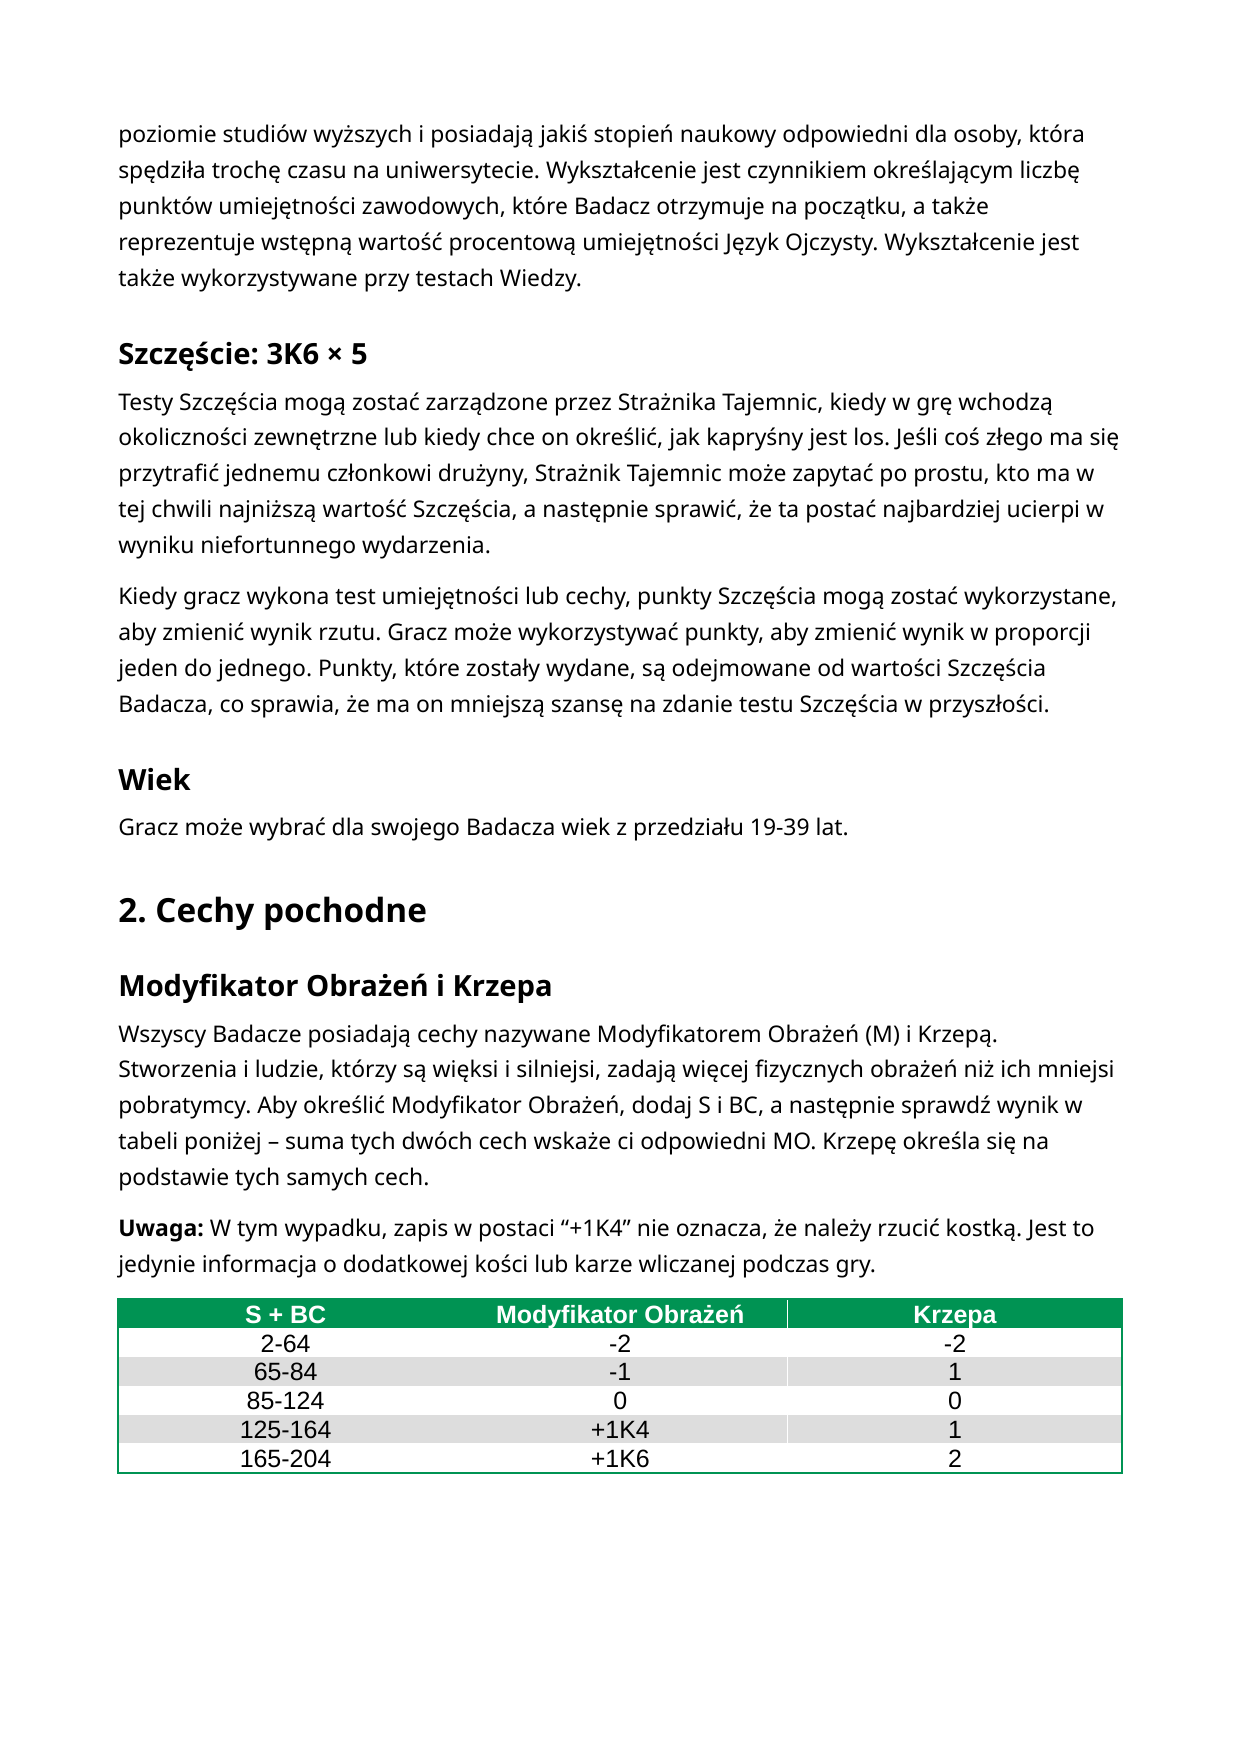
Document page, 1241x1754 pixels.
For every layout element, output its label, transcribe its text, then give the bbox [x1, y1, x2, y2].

table_cell 65-84 [119, 1357, 453, 1386]
table_cell 1 [788, 1357, 1121, 1386]
table_header S + BC [119, 1300, 453, 1328]
subtitle 2. Cechy pochodne [118, 887, 1122, 932]
table_cell +1K6 [453, 1444, 787, 1472]
table_cell 0 [453, 1386, 787, 1415]
table_cell 2 [788, 1444, 1121, 1472]
table_cell 85-124 [119, 1386, 453, 1415]
text Kiedy gracz wykona test umiejętności lub cechy, punkty Szczęścia mogą zostać wykorzystane, aby zmienić wynik rzutu. Gracz może wykorzystywać punkty, aby zmienić wynik w proporcji jeden do jednego. Punkty, które zostały wydane, są odejmowane od wartości Szczęścia Badacza, co sprawia, że ma on mniejszą szansę na zdanie testu Szczęścia w przyszłości. [118, 580, 1122, 719]
table_cell 0 [788, 1386, 1121, 1415]
text Testy Szczęścia mogą zostać zarządzone przez Strażnika Tajemnic, kiedy w grę wchodzą okoliczności zewnętrzne lub kiedy chce on określić, jak kapryśny jest los. Jeśli coś złego ma się przytrafić jednemu członkowi drużyny, Strażnik Tajemnic może zapytać po prostu, kto ma w tej chwili najniższą wartość Szczęścia, a następnie sprawić, że ta postać najbardziej ucierpi w wyniku niefortunnego wydarzenia. [118, 385, 1122, 560]
table_cell 1 [788, 1415, 1121, 1443]
table_cell +1K4 [453, 1415, 787, 1443]
table_cell -2 [788, 1329, 1121, 1357]
subtitle Modyfikator Obrażeń i Krzepa [118, 965, 1122, 1005]
table_cell 165-204 [119, 1444, 453, 1472]
text poziomie studiów wyższych i posiadają jakiś stopień naukowy odpowiedni dla osoby, która spędziła trochę czasu na uniwersytecie. Wykształcenie jest czynnikiem określającym liczbę punktów umiejętności zawodowych, które Badacz otrzymuje na początku, a także reprezentuje wstępną wartość procentową umiejętności Język Ojczysty. Wykształcenie jest także wykorzystywane przy testach Wiedzy. [118, 118, 1122, 293]
subtitle Szczęście: 3K6 × 5 [118, 333, 1122, 373]
table_cell 2-64 [119, 1329, 453, 1357]
table_header Krzepa [788, 1300, 1121, 1328]
text Wszyscy Badacze posiadają cechy nazywane Modyfikatorem Obrażeń (M) i Krzepą. Stworzenia i ludzie, którzy są więksi i silniejsi, zadają więcej fizycznych obrażeń niż ich mniejsi pobratymcy. Aby określić Modyfikator Obrażeń, dodaj S i BC, a następnie sprawdź wynik w tabeli poniżej – suma tych dwóch cech wskaże ci odpowiedni MO. Krzepę określa się na podstawie tych samych cech. [118, 1017, 1122, 1192]
table_cell -1 [453, 1357, 787, 1386]
text Uwaga: W tym wypadku, zapis w postaci “+1K4” nie oznacza, że należy rzucić kostką. Jest to jedynie informacja o dodatkowej kości lub karze wliczanej podczas gry. [118, 1212, 1122, 1279]
table_header Modyfikator Obrażeń [453, 1300, 787, 1328]
table_cell -2 [453, 1329, 787, 1357]
table_cell 125-164 [119, 1415, 453, 1443]
text Gracz może wybrać dla swojego Badacza wiek z przedziału 19-39 lat. [118, 811, 1122, 842]
subtitle Wiek [118, 759, 1122, 798]
